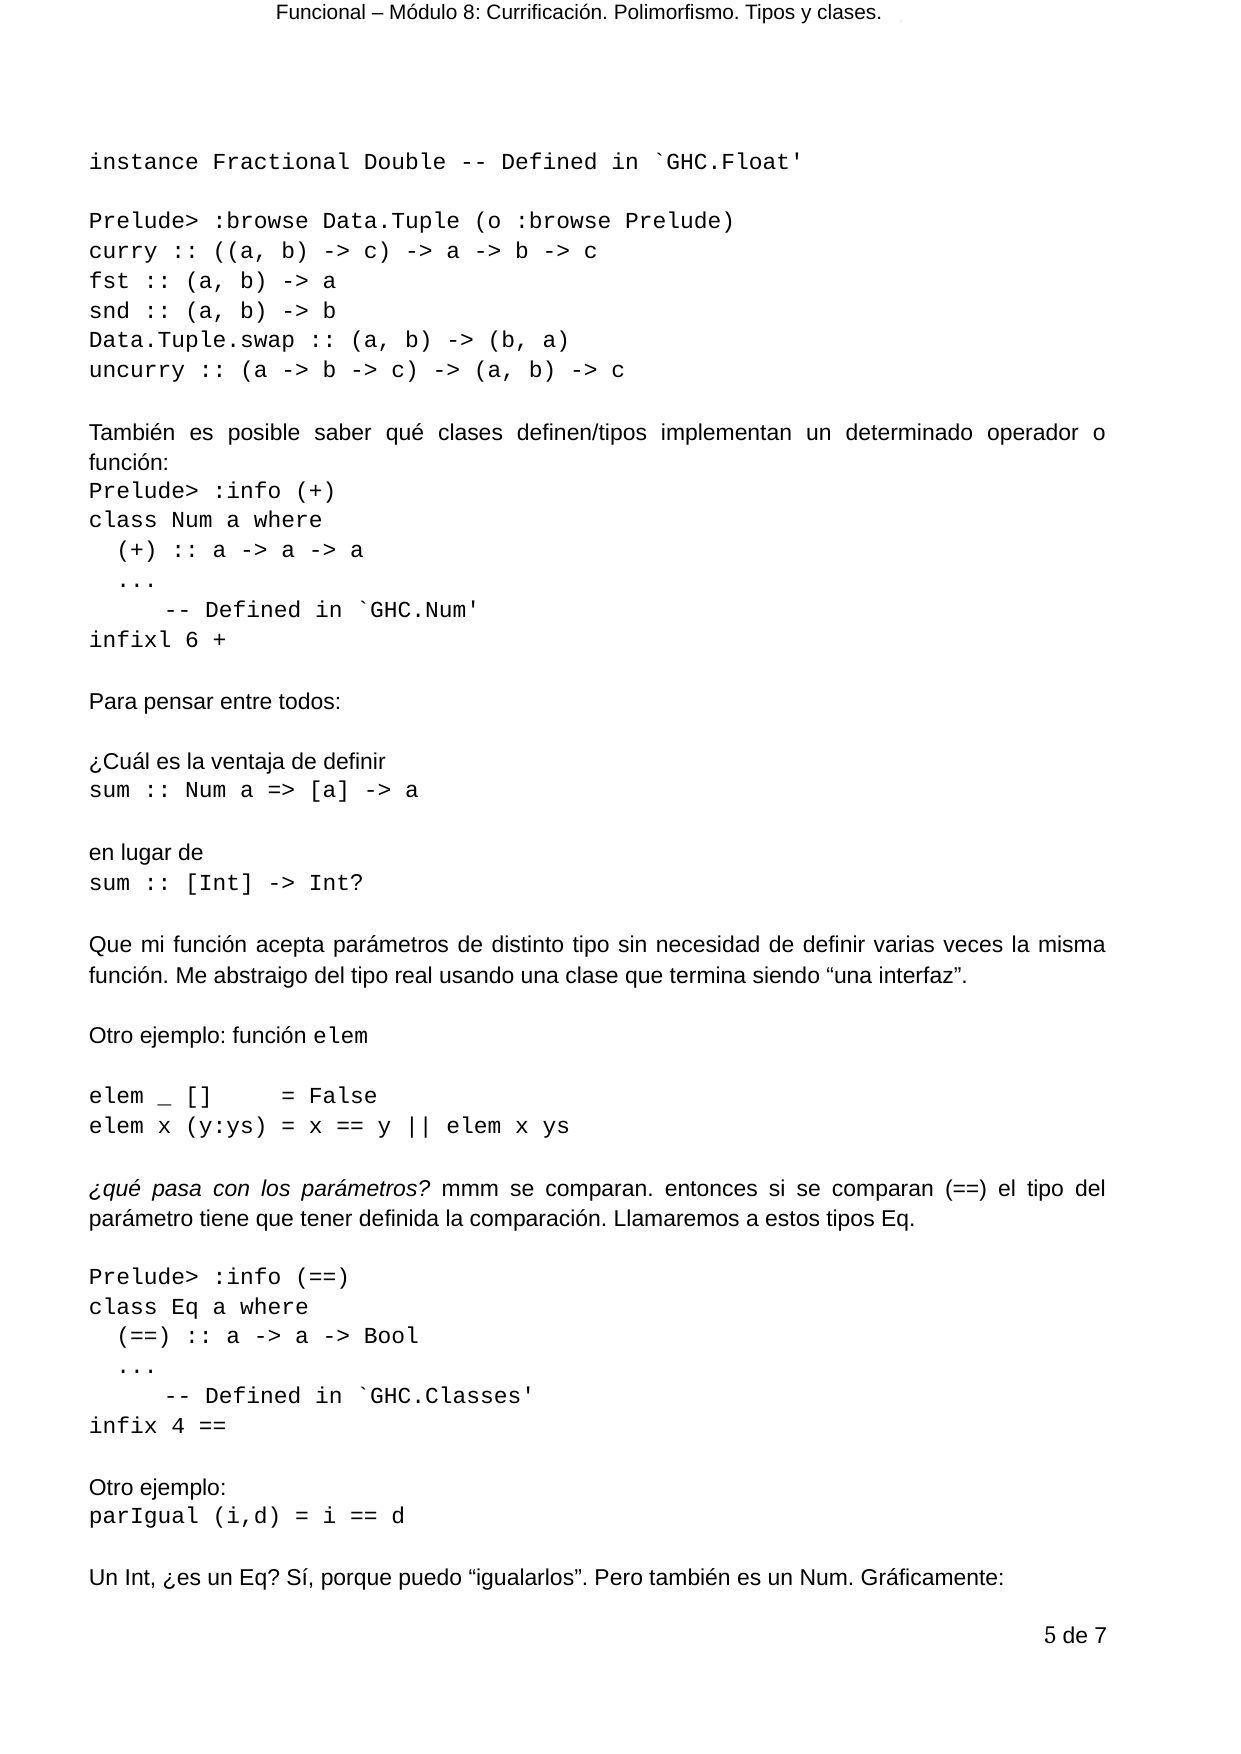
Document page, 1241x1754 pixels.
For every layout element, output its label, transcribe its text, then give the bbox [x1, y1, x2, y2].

text (==) :: a -> a -> Bool [89, 1325, 1107, 1351]
text También es posible saber qué clases definen/tipos implementan un determinado operador o función: [89, 418, 1107, 475]
text ... [89, 568, 1107, 594]
text (+) :: a -> a -> a [89, 538, 1107, 564]
text Otro ejemplo: función elem [89, 992, 1107, 1050]
text -- Defined in `GHC.Num' [89, 598, 1107, 624]
text Para pensar entre todos: [89, 688, 1107, 714]
text Prelude> :info (==) [89, 1265, 1107, 1291]
text sum :: Num a => [a] -> a [89, 778, 1107, 804]
text -- Defined in `GHC.Classes' [89, 1384, 1107, 1410]
text instance Fractional Double -- Defined in `GHC.Float' [89, 150, 1107, 176]
text sum :: [Int] -> Int? [89, 869, 1107, 897]
text curry :: ((a, b) -> c) -> a -> b -> c [89, 239, 1107, 265]
text infix 4 == [89, 1414, 1107, 1440]
text class Eq a where [89, 1295, 1107, 1321]
text elem x (y:ys) = x == y || elem x ys [89, 1114, 1107, 1141]
text en lugar de [89, 838, 1107, 865]
text elem _ [] = False [89, 1085, 1107, 1111]
text Data.Tuple.swap :: (a, b) -> (b, a) [89, 329, 1107, 355]
text Un Int, ¿es un Eq? Sí, porque puedo “igualarlos”. Pero también es un Num. Gráficamente: [89, 1564, 1107, 1591]
text Prelude> :info (+) [89, 479, 1107, 505]
text fst :: (a, b) -> a [89, 269, 1107, 295]
text Que mi función acepta parámetros de distinto tipo sin necesidad de definir varias veces la misma función. Me abstraigo del tipo real usando una clase que termina siendo “una interfaz”. [89, 931, 1107, 988]
text snd :: (a, b) -> b [89, 299, 1107, 325]
text ... [89, 1354, 1107, 1381]
text ¿Cuál es la ventaja de definir [89, 748, 1107, 775]
text parIgual (i,d) = i == d [89, 1504, 1107, 1530]
text ¿qué pasa con los parámetros? mmm se comparan. entonces si se comparan (==) el tipo del parámetro tiene que tener definida la comparación. Llamaremos a estos tipos Eq. [89, 1174, 1107, 1231]
text class Num a where [89, 509, 1107, 535]
text infixl 6 + [89, 628, 1107, 654]
text Otro ejemplo: [89, 1444, 1107, 1501]
text Prelude> :browse Data.Tuple (o :browse Prelude) [89, 209, 1107, 236]
text uncurry :: (a -> b -> c) -> (a, b) -> c [89, 358, 1107, 384]
